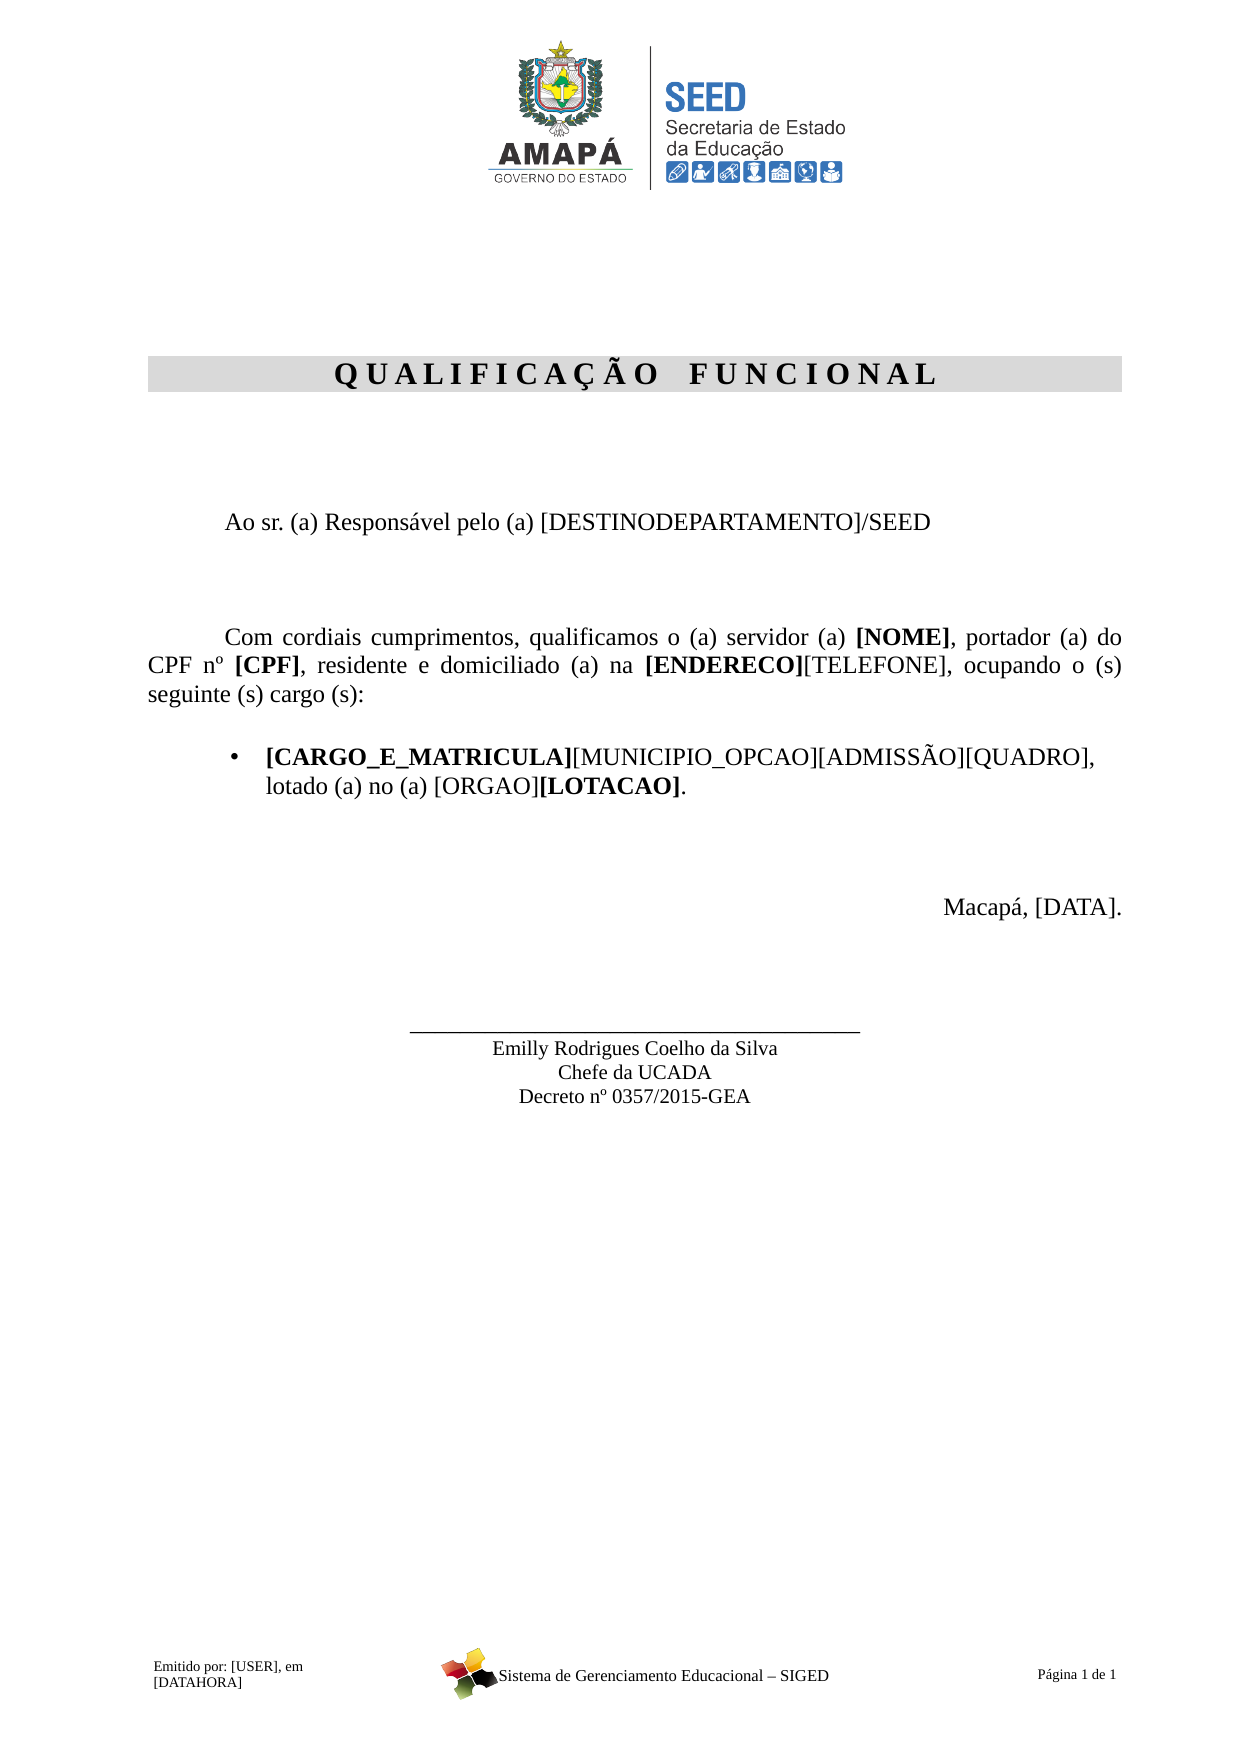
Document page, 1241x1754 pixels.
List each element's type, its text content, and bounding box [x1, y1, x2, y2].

text ____________________________________ [148, 1007, 1122, 1036]
text Ao sr. (a) Responsável pelo (a) [DESTINODEPARTAMENTO]/SEED [148, 507, 1122, 535]
table_header [CARGO_E_MATRICULA][MUNICIPIO_OPCAO][ADMISSÃO][QUADRO], lotado (a) no (a) [ORGAO][LOTACAO]. [148, 737, 1122, 806]
text Macapá, [DATA]. [148, 892, 1122, 921]
text Decreto nº 0357/2015-GEA [148, 1084, 1122, 1108]
text Q U A L I F I C A Ç Ã O F U N C I O N A L [148, 356, 1122, 392]
picture [488, 40, 845, 190]
text Emilly Rodrigues Coelho da Silva [148, 1036, 1122, 1059]
picture [440, 1648, 499, 1700]
text Chefe da UCADA [148, 1059, 1122, 1084]
text Com cordiais cumprimentos, qualificamos o (a) servidor (a) [NOME], portador (a) do CPF nº [CPF], residente e domiciliado (a) na [ENDERECO][TELEFONE], ocupando o (s) seguinte (s) cargo (s): [148, 622, 1122, 708]
